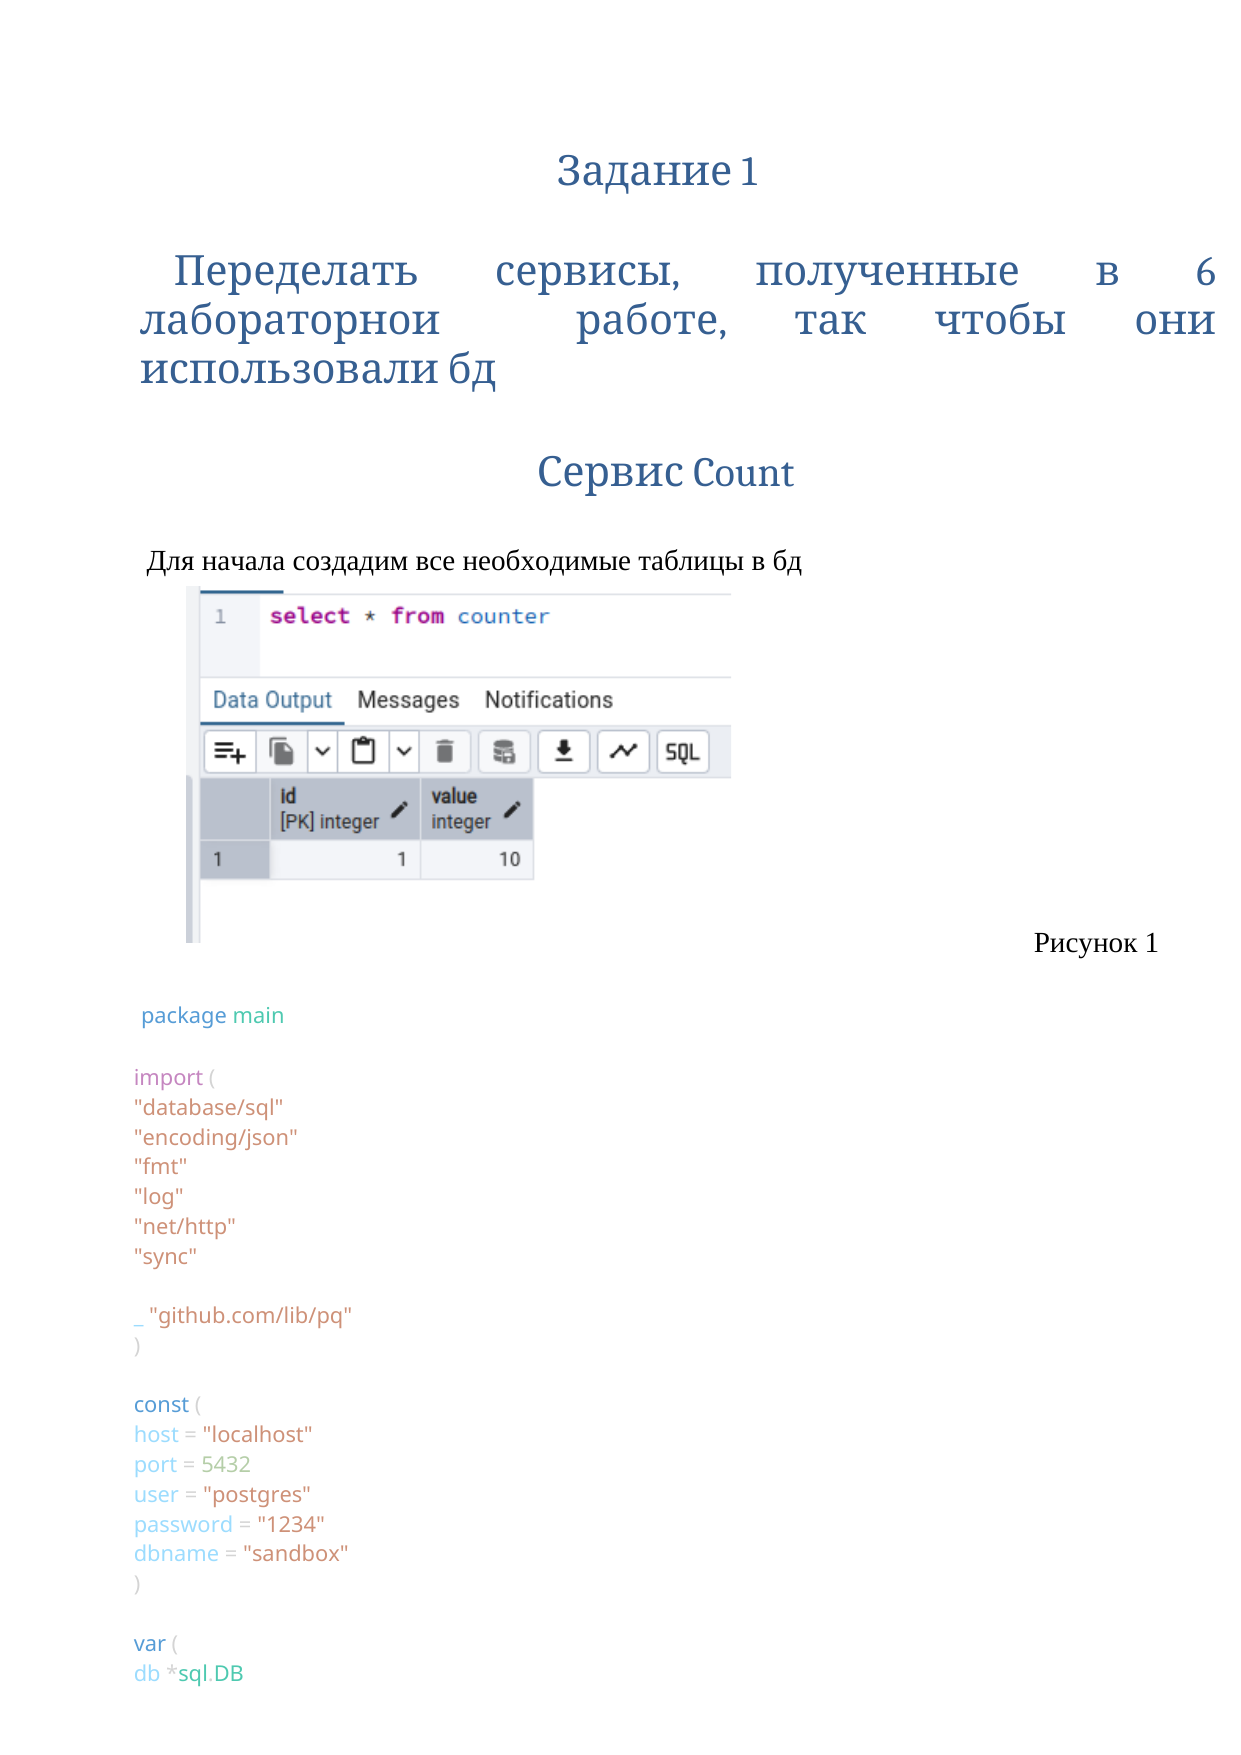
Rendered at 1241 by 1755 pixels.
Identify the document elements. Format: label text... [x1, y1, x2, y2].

text Сервис Count [133, 449, 1198, 497]
text host = "localhost" [133, 1419, 1216, 1449]
text "log" [133, 1181, 1216, 1211]
text "encoding/json" [133, 1122, 1216, 1151]
text "database/sql" [133, 1092, 1216, 1122]
text ) [133, 1330, 1216, 1360]
text ) [133, 1568, 1216, 1598]
text import ( [133, 1062, 1216, 1092]
text "fmt" [133, 1151, 1216, 1181]
text "sync" [133, 1241, 1216, 1271]
text password = "1234" [133, 1509, 1216, 1538]
text var ( [133, 1628, 1216, 1657]
text Рисунок 1 [133, 925, 1216, 958]
text dbname = "sandbox" [133, 1538, 1216, 1568]
text package main [133, 996, 1216, 1030]
text port = 5432 [133, 1449, 1216, 1479]
text Задание 1 [133, 148, 1198, 196]
text user = "postgres" [133, 1479, 1216, 1509]
text const ( [133, 1389, 1216, 1419]
text Переделать сервисы, полученные в 6 лабораторнои работе, так чтобы они использовали бд [140, 248, 1216, 394]
picture [186, 586, 732, 943]
text db *sql.DB [133, 1657, 1216, 1687]
text "net/http" [133, 1211, 1216, 1241]
text Для начала создадим все необходимые таблицы в бд [146, 543, 1214, 577]
text _ "github.com/lib/pq" [133, 1300, 1216, 1330]
